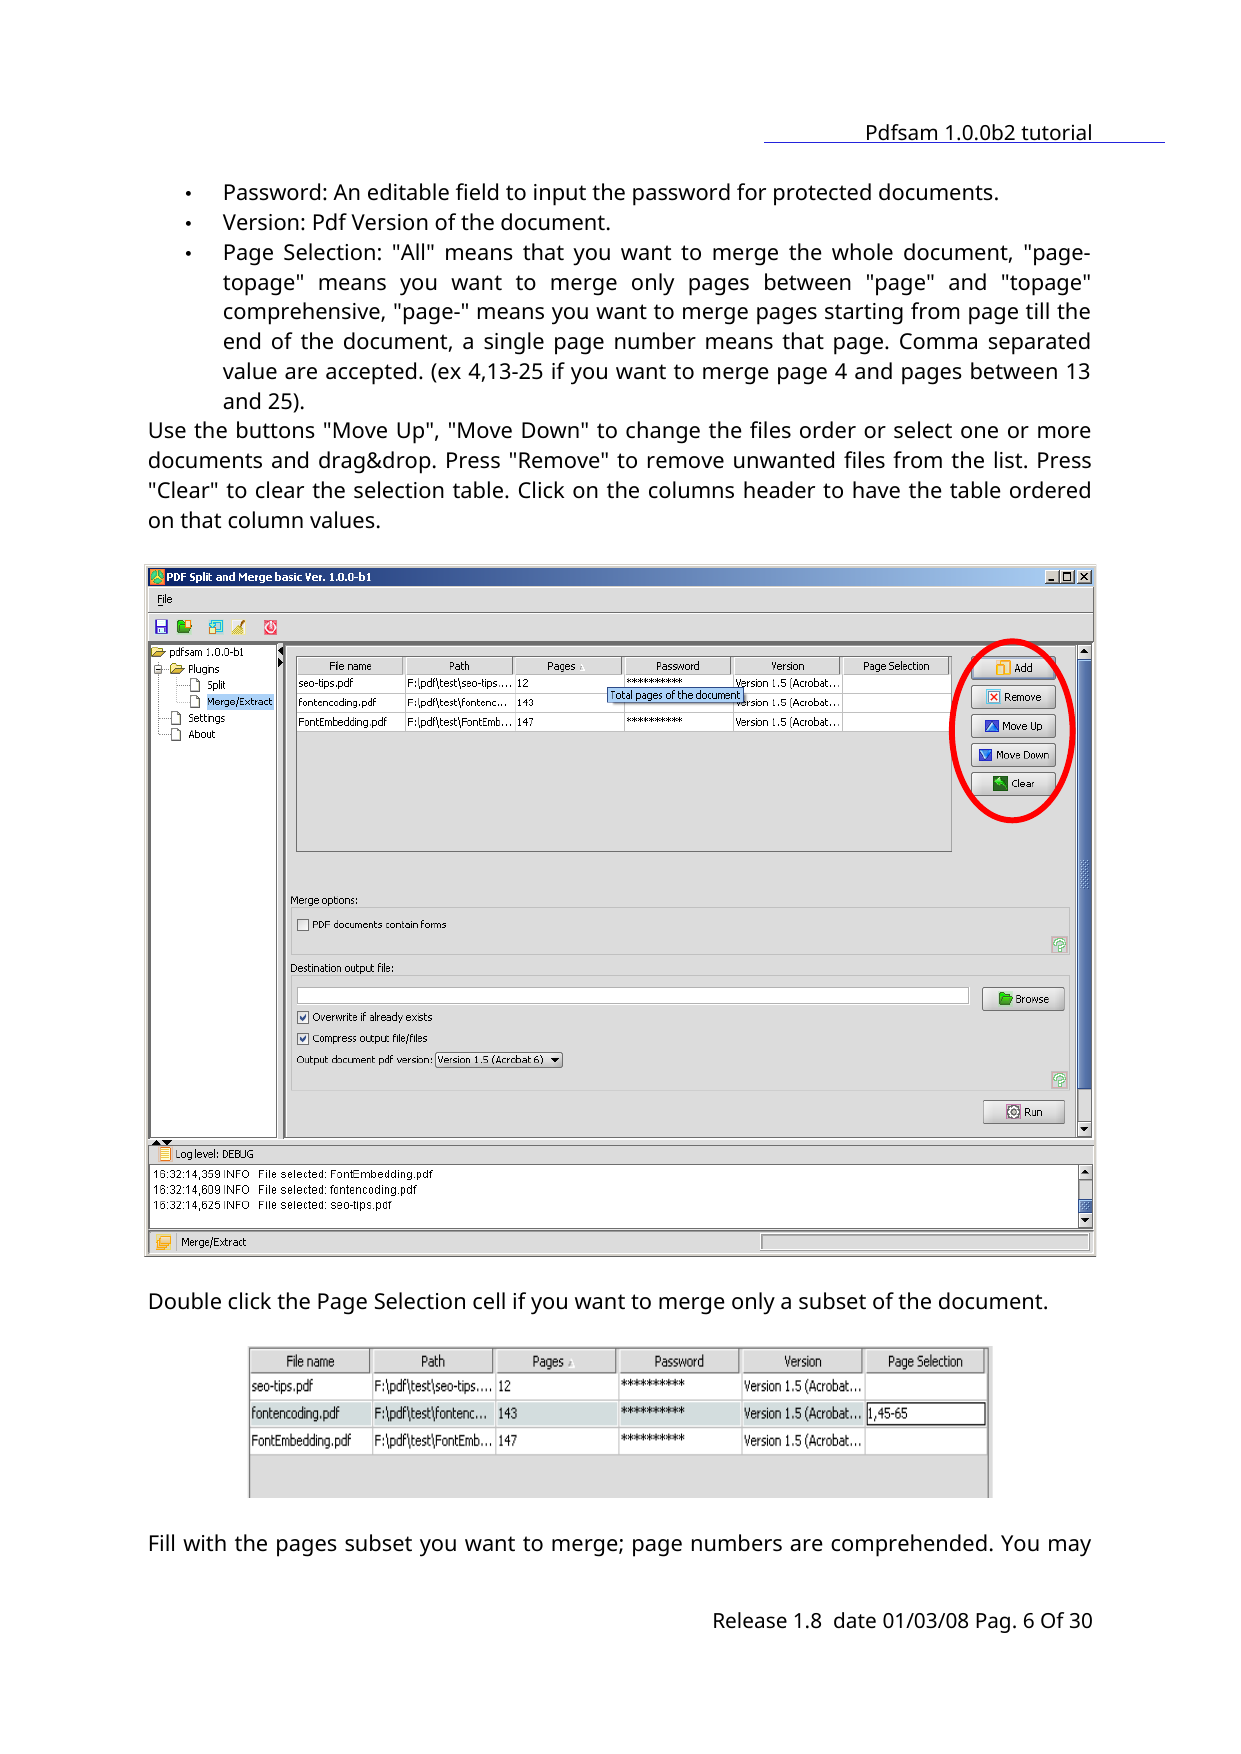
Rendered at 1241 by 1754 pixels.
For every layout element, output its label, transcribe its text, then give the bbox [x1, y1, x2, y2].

picture [144, 564, 1097, 1257]
text Double click the Page Selection cell if you want to merge only a subset of the document. [148, 1286, 1093, 1316]
text Use the buttons "Move Up", "Move Down" to change the files order or select one or more documents and drag&drop. Press "Remove" to remove unwanted files from the list. Press "Clear" to clear the selection table. Click on the columns header to have the table ordered on that column values. [148, 415, 1093, 534]
list Password: An editable field to input the password for protected documents. [185, 177, 1093, 207]
text Fill with the pages subset you want to merge; page numbers are comprehended. You may [148, 1528, 1093, 1557]
list Version: Pdf Version of the document. [185, 207, 1093, 237]
list Page Selection: "All" means that you want to merge the whole document, "page-topage" means you want to merge only pages between "page" and "topage" comprehensive, "page-" means you want to merge pages starting from page till the end of the document, a single page number means that page. Comma separated value are accepted. (ex 4,13-25 if you want to merge page 4 and pages between 13 and 25). [185, 237, 1093, 415]
